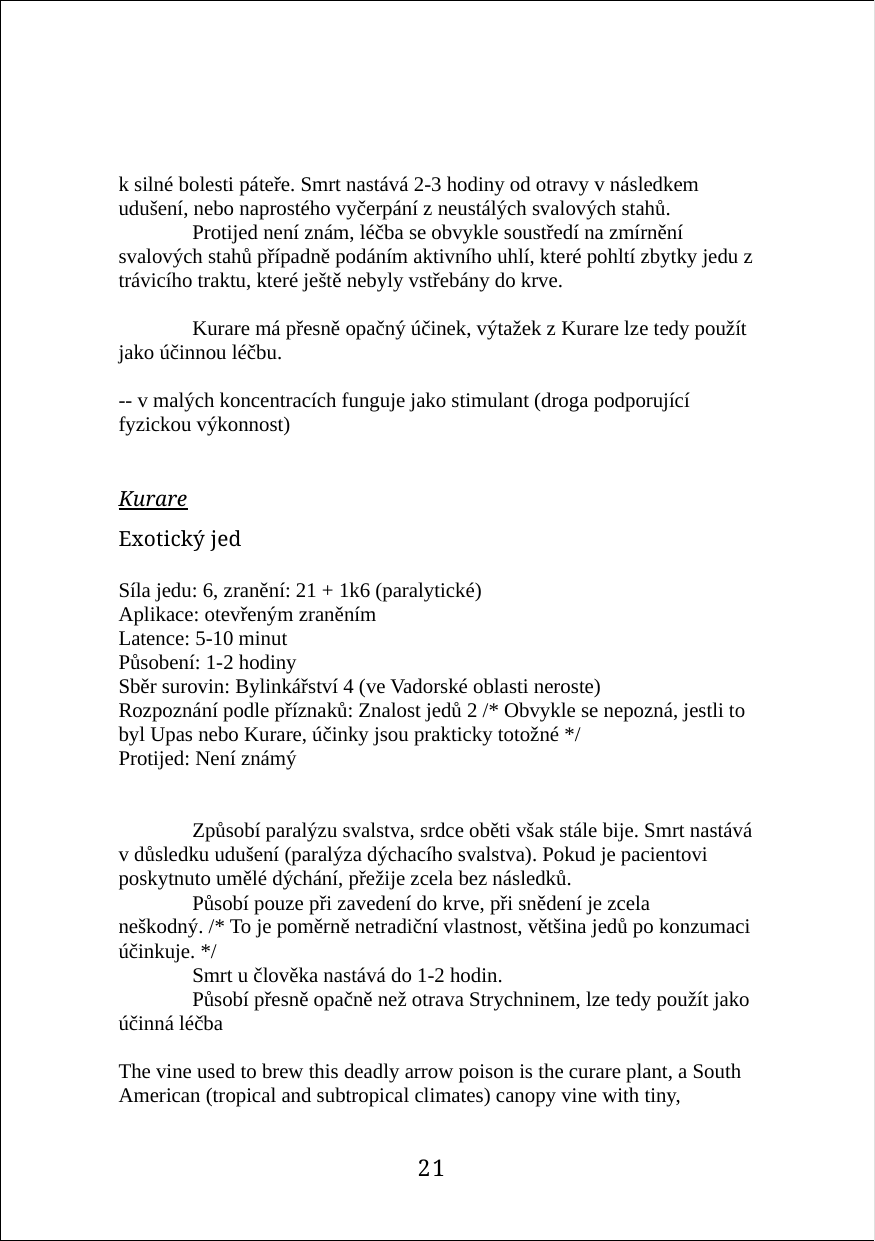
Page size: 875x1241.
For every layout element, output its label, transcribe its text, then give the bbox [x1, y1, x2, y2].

text Působí přesně opačně než otrava Strychninem, lze tedy použít jako účinná léčba [118, 987, 756, 1035]
text Působení: 1-2 hodiny [118, 650, 756, 674]
text Kurare má přesně opačný účinek, výtažek z Kurare lze tedy použít jako účinnou léčbu. [118, 316, 756, 364]
text k silné bolesti páteře. Smrt nastává 2-3 hodiny od otravy v následkem udušení, nebo naprostého vyčerpání z neustálých svalových stahů. [118, 172, 756, 220]
text Protijed: Není známý [118, 746, 756, 770]
text Latence: 5-10 minut [118, 626, 756, 650]
text The vine used to brew this deadly arrow poison is the curare plant, a South American (tropical and subtropical climates) canopy vine with tiny, [118, 1059, 756, 1107]
text Smrt u člověka nastává do 1-2 hodin. [118, 963, 756, 987]
text Sběr surovin: Bylinkářství 4 (ve Vadorské oblasti neroste) [118, 674, 756, 698]
text Aplikace: otevřeným zraněním [118, 602, 756, 626]
subtitle Kurare [118, 484, 756, 513]
text Exotický jed [118, 524, 756, 553]
text -- v malých koncentracích funguje jako stimulant (droga podporující fyzickou výkonnost) [118, 388, 756, 436]
text Protijed není znám, léčba se obvykle soustředí na zmírnění svalových stahů případně podáním aktivního uhlí, které pohltí zbytky jedu z trávicího traktu, které ještě nebyly vstřebány do krve. [118, 220, 756, 292]
text Působí pouze při zavedení do krve, při snědení je zcela neškodný. /* To je poměrně netradiční vlastnost, většina jedů po konzumaci účinkuje. */ [118, 890, 756, 963]
text Rozpoznání podle příznaků: Znalost jedů 2 /* Obvykle se nepozná, jestli to byl Upas nebo Kurare, účinky jsou prakticky totožné */ [118, 698, 756, 746]
text Síla jedu: 6, zranění: 21 + 1k6 (paralytické) [118, 578, 756, 602]
text Způsobí paralýzu svalstva, srdce oběti však stále bije. Smrt nastává v důsledku udušení (paralýza dýchacího svalstva). Pokud je pacientovi poskytnuto umělé dýchání, přežije zcela bez následků. [118, 818, 756, 890]
